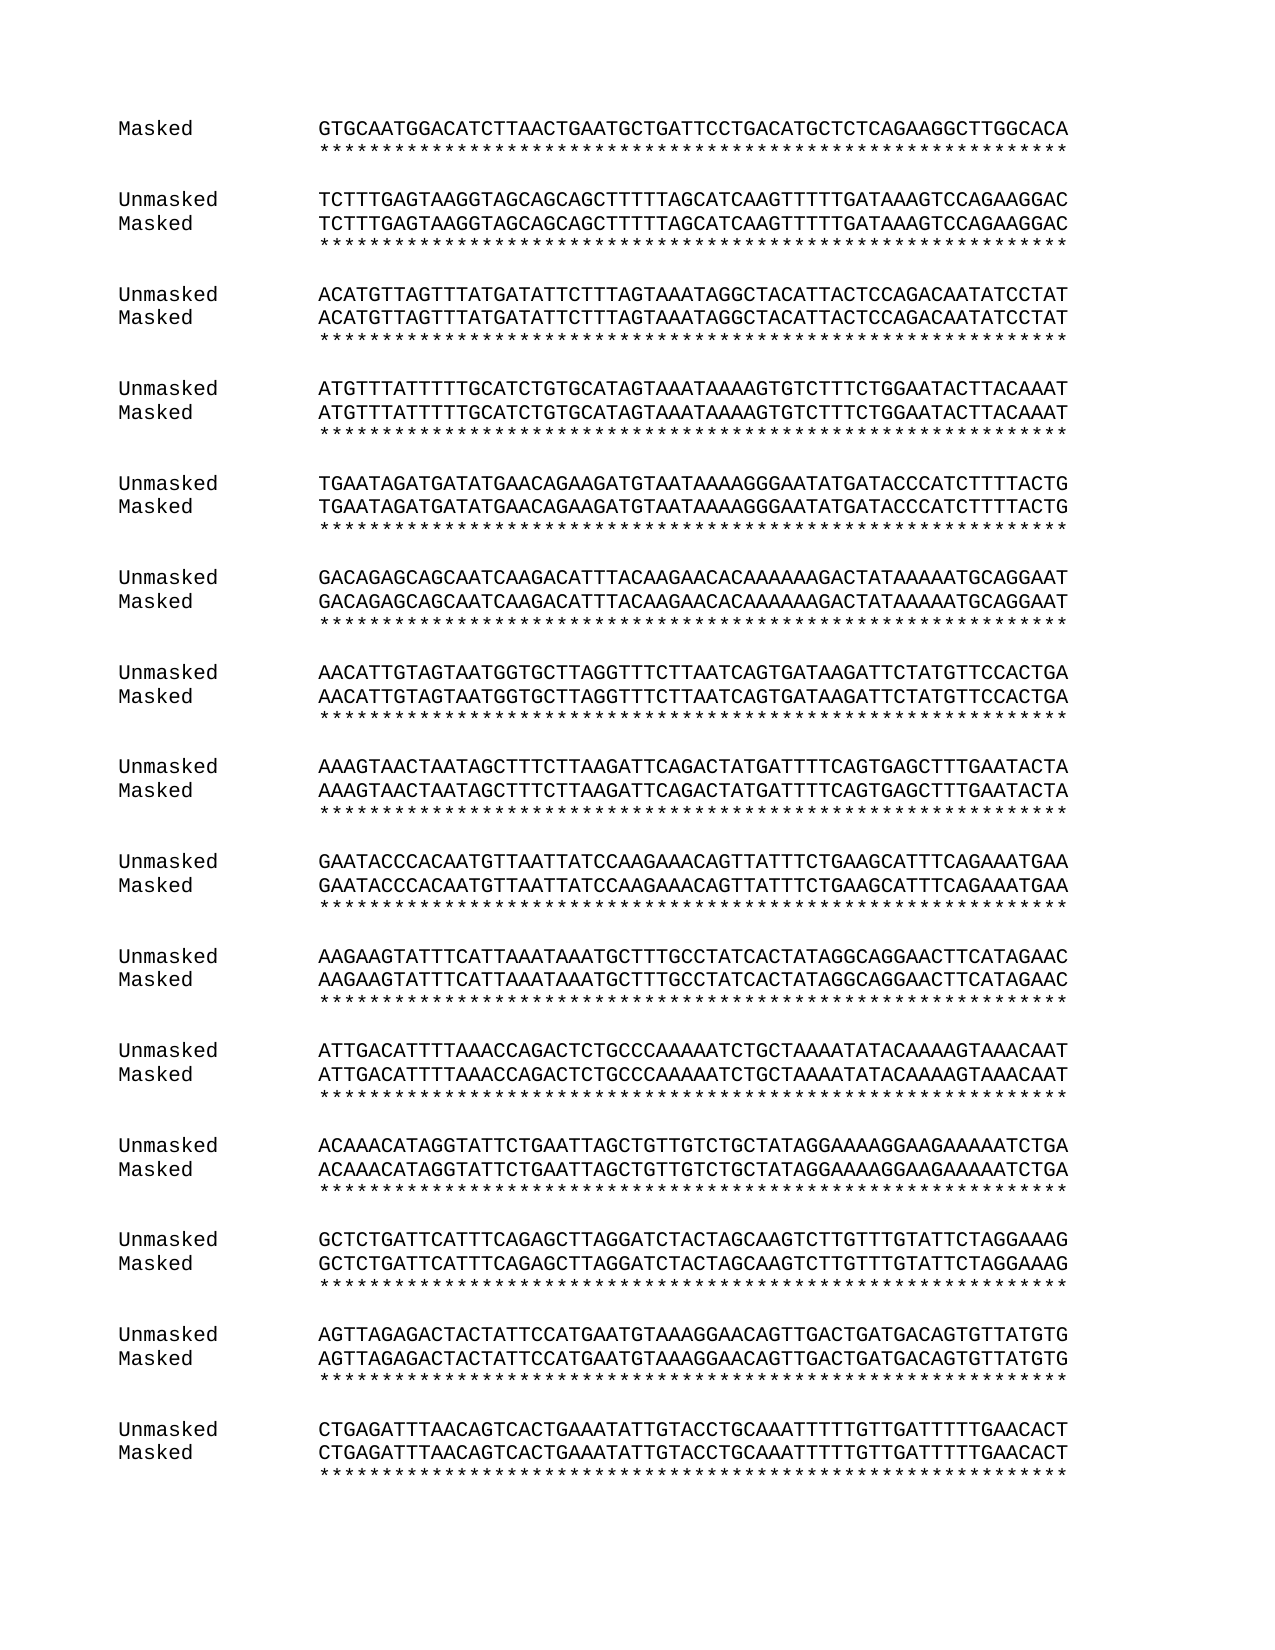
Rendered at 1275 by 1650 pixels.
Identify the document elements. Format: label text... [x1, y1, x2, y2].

text Unmasked GAATACCCACAATGTTAATTATCCAAGAAACAGTTATTTCTGAAGCATTTCAGAAATGAA [118, 851, 1157, 875]
text ************************************************************ [118, 331, 1157, 354]
text Masked GAATACCCACAATGTTAATTATCCAAGAAACAGTTATTTCTGAAGCATTTCAGAAATGAA [118, 875, 1157, 898]
text Masked AGTTAGAGACTACTATTCCATGAATGTAAAGGAACAGTTGACTGATGACAGTGTTATGTG [118, 1348, 1157, 1371]
text ************************************************************ [118, 142, 1157, 165]
text Unmasked GACAGAGCAGCAATCAAGACATTTACAAGAACACAAAAAAGACTATAAAAATGCAGGAAT [118, 567, 1157, 591]
text ************************************************************ [118, 1277, 1157, 1300]
text ************************************************************ [118, 1371, 1157, 1395]
text Masked ACAAACATAGGTATTCTGAATTAGCTGTTGTCTGCTATAGGAAAAGGAAGAAAAATCTGA [118, 1158, 1157, 1182]
text ************************************************************ [118, 1088, 1157, 1111]
text Unmasked AACATTGTAGTAATGGTGCTTAGGTTTCTTAATCAGTGATAAGATTCTATGTTCCACTGA [118, 662, 1157, 686]
text Masked TGAATAGATGATATGAACAGAAGATGTAATAAAAGGGAATATGATACCCATCTTTTACTG [118, 496, 1157, 520]
text Unmasked ATGTTTATTTTTGCATCTGTGCATAGTAAATAAAAGTGTCTTTCTGGAATACTTACAAAT [118, 378, 1157, 402]
text Unmasked AAAGTAACTAATAGCTTTCTTAAGATTCAGACTATGATTTTCAGTGAGCTTTGAATACTA [118, 757, 1157, 780]
text Unmasked TGAATAGATGATATGAACAGAAGATGTAATAAAAGGGAATATGATACCCATCTTTTACTG [118, 473, 1157, 496]
text ************************************************************ [118, 1182, 1157, 1206]
text Masked AACATTGTAGTAATGGTGCTTAGGTTTCTTAATCAGTGATAAGATTCTATGTTCCACTGA [118, 686, 1157, 709]
text Masked ACATGTTAGTTTATGATATTCTTTAGTAAATAGGCTACATTACTCCAGACAATATCCTAT [118, 307, 1157, 331]
text Unmasked ATTGACATTTTAAACCAGACTCTGCCCAAAAATCTGCTAAAATATACAAAAGTAAACAAT [118, 1040, 1157, 1064]
text Masked TCTTTGAGTAAGGTAGCAGCAGCTTTTTAGCATCAAGTTTTTGATAAAGTCCAGAAGGAC [118, 213, 1157, 236]
text Unmasked ACAAACATAGGTATTCTGAATTAGCTGTTGTCTGCTATAGGAAAAGGAAGAAAAATCTGA [118, 1135, 1157, 1158]
text Masked GCTCTGATTCATTTCAGAGCTTAGGATCTACTAGCAAGTCTTGTTTGTATTCTAGGAAAG [118, 1253, 1157, 1277]
text Masked ATGTTTATTTTTGCATCTGTGCATAGTAAATAAAAGTGTCTTTCTGGAATACTTACAAAT [118, 402, 1157, 426]
text Unmasked AGTTAGAGACTACTATTCCATGAATGTAAAGGAACAGTTGACTGATGACAGTGTTATGTG [118, 1324, 1157, 1348]
text ************************************************************ [118, 426, 1157, 449]
text Masked CTGAGATTTAACAGTCACTGAAATATTGTACCTGCAAATTTTTGTTGATTTTTGAACACT [118, 1442, 1157, 1466]
text ************************************************************ [118, 615, 1157, 638]
text Masked GACAGAGCAGCAATCAAGACATTTACAAGAACACAAAAAAGACTATAAAAATGCAGGAAT [118, 591, 1157, 615]
text Unmasked GCTCTGATTCATTTCAGAGCTTAGGATCTACTAGCAAGTCTTGTTTGTATTCTAGGAAAG [118, 1229, 1157, 1253]
text ************************************************************ [118, 236, 1157, 260]
text ************************************************************ [118, 1466, 1157, 1489]
text Unmasked AAGAAGTATTTCATTAAATAAATGCTTTGCCTATCACTATAGGCAGGAACTTCATAGAAC [118, 946, 1157, 969]
text ************************************************************ [118, 709, 1157, 733]
text Unmasked CTGAGATTTAACAGTCACTGAAATATTGTACCTGCAAATTTTTGTTGATTTTTGAACACT [118, 1419, 1157, 1442]
text Masked AAAGTAACTAATAGCTTTCTTAAGATTCAGACTATGATTTTCAGTGAGCTTTGAATACTA [118, 780, 1157, 804]
text Unmasked TCTTTGAGTAAGGTAGCAGCAGCTTTTTAGCATCAAGTTTTTGATAAAGTCCAGAAGGAC [118, 189, 1157, 213]
text Masked ATTGACATTTTAAACCAGACTCTGCCCAAAAATCTGCTAAAATATACAAAAGTAAACAAT [118, 1064, 1157, 1088]
text Masked AAGAAGTATTTCATTAAATAAATGCTTTGCCTATCACTATAGGCAGGAACTTCATAGAAC [118, 969, 1157, 993]
text Unmasked ACATGTTAGTTTATGATATTCTTTAGTAAATAGGCTACATTACTCCAGACAATATCCTAT [118, 284, 1157, 307]
text ************************************************************ [118, 804, 1157, 827]
text ************************************************************ [118, 520, 1157, 544]
text ************************************************************ [118, 898, 1157, 922]
text Masked GTGCAATGGACATCTTAACTGAATGCTGATTCCTGACATGCTCTCAGAAGGCTTGGCACA [118, 118, 1157, 142]
text ************************************************************ [118, 993, 1157, 1017]
